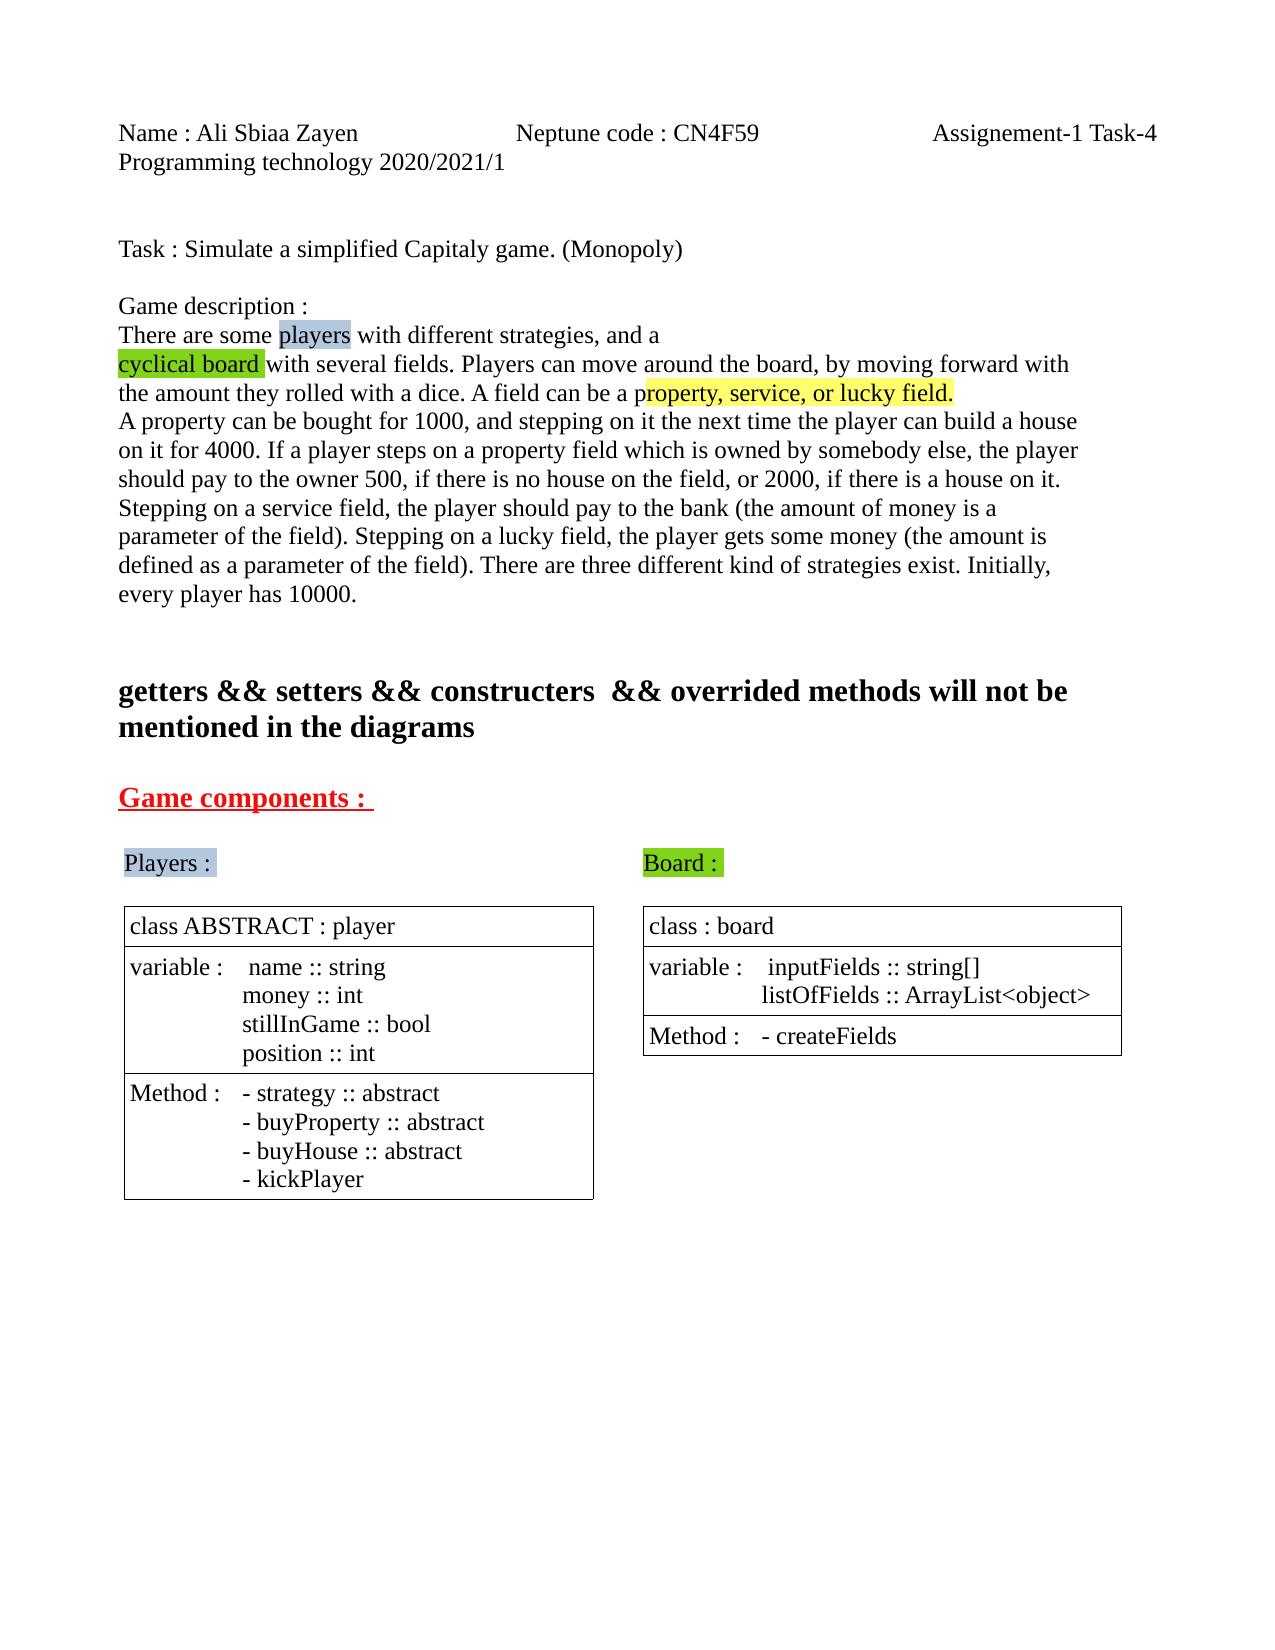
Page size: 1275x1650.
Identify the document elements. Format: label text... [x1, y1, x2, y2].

text Game description : [118, 291, 1157, 320]
text Stepping on a service field, the player should pay to the bank (the amount of money is a [118, 493, 1157, 521]
table_cell variable : [644, 947, 756, 1015]
table_cell inputFields :: string[] listOfFields :: ArrayList<object> [756, 947, 1121, 1015]
text on it for 4000. If a player steps on a property field which is owned by somebody else, the player [118, 435, 1157, 464]
table_cell - createFields [756, 1016, 1121, 1055]
text should pay to the owner 500, if there is no house on the field, or 2000, if there is a house on it. [118, 464, 1157, 493]
table_header Players : [118, 843, 637, 1205]
text Task : Simulate a simplified Capitaly game. (Monopoly) [118, 234, 1157, 263]
table_header class ABSTRACT : player [125, 907, 593, 946]
table_header class : board [644, 907, 1121, 946]
text parameter of the field). Stepping on a lucky field, the player gets some money (the amount is [118, 521, 1157, 550]
text the amount they rolled with a dice. A field can be a property, service, or lucky field. [118, 378, 1157, 406]
text Game components : [118, 780, 1157, 814]
text There are some players with different strategies, and a [118, 320, 1157, 349]
text cyclical board with several fields. Players can move around the board, by moving forward with [118, 349, 1157, 378]
table_cell Method : [644, 1016, 756, 1055]
text A property can be bought for 1000, and stepping on it the next time the player can build a house [118, 406, 1157, 435]
table_cell - strategy :: abstract - buyProperty :: abstract - buyHouse :: abstract - kickPlayer [236, 1074, 593, 1199]
table_header Board : [638, 843, 1157, 1205]
table_cell name :: string money :: int stillInGame :: bool position :: int [236, 947, 593, 1072]
text getters && setters && constructers && overrided methods will not be mentioned in the diagrams [118, 672, 1157, 744]
table_cell variable : [125, 947, 236, 1072]
table_cell Method : [125, 1074, 236, 1199]
text every player has 10000. [118, 579, 1157, 608]
text defined as a parameter of the field). There are three different kind of strategies exist. Initially, [118, 550, 1157, 579]
